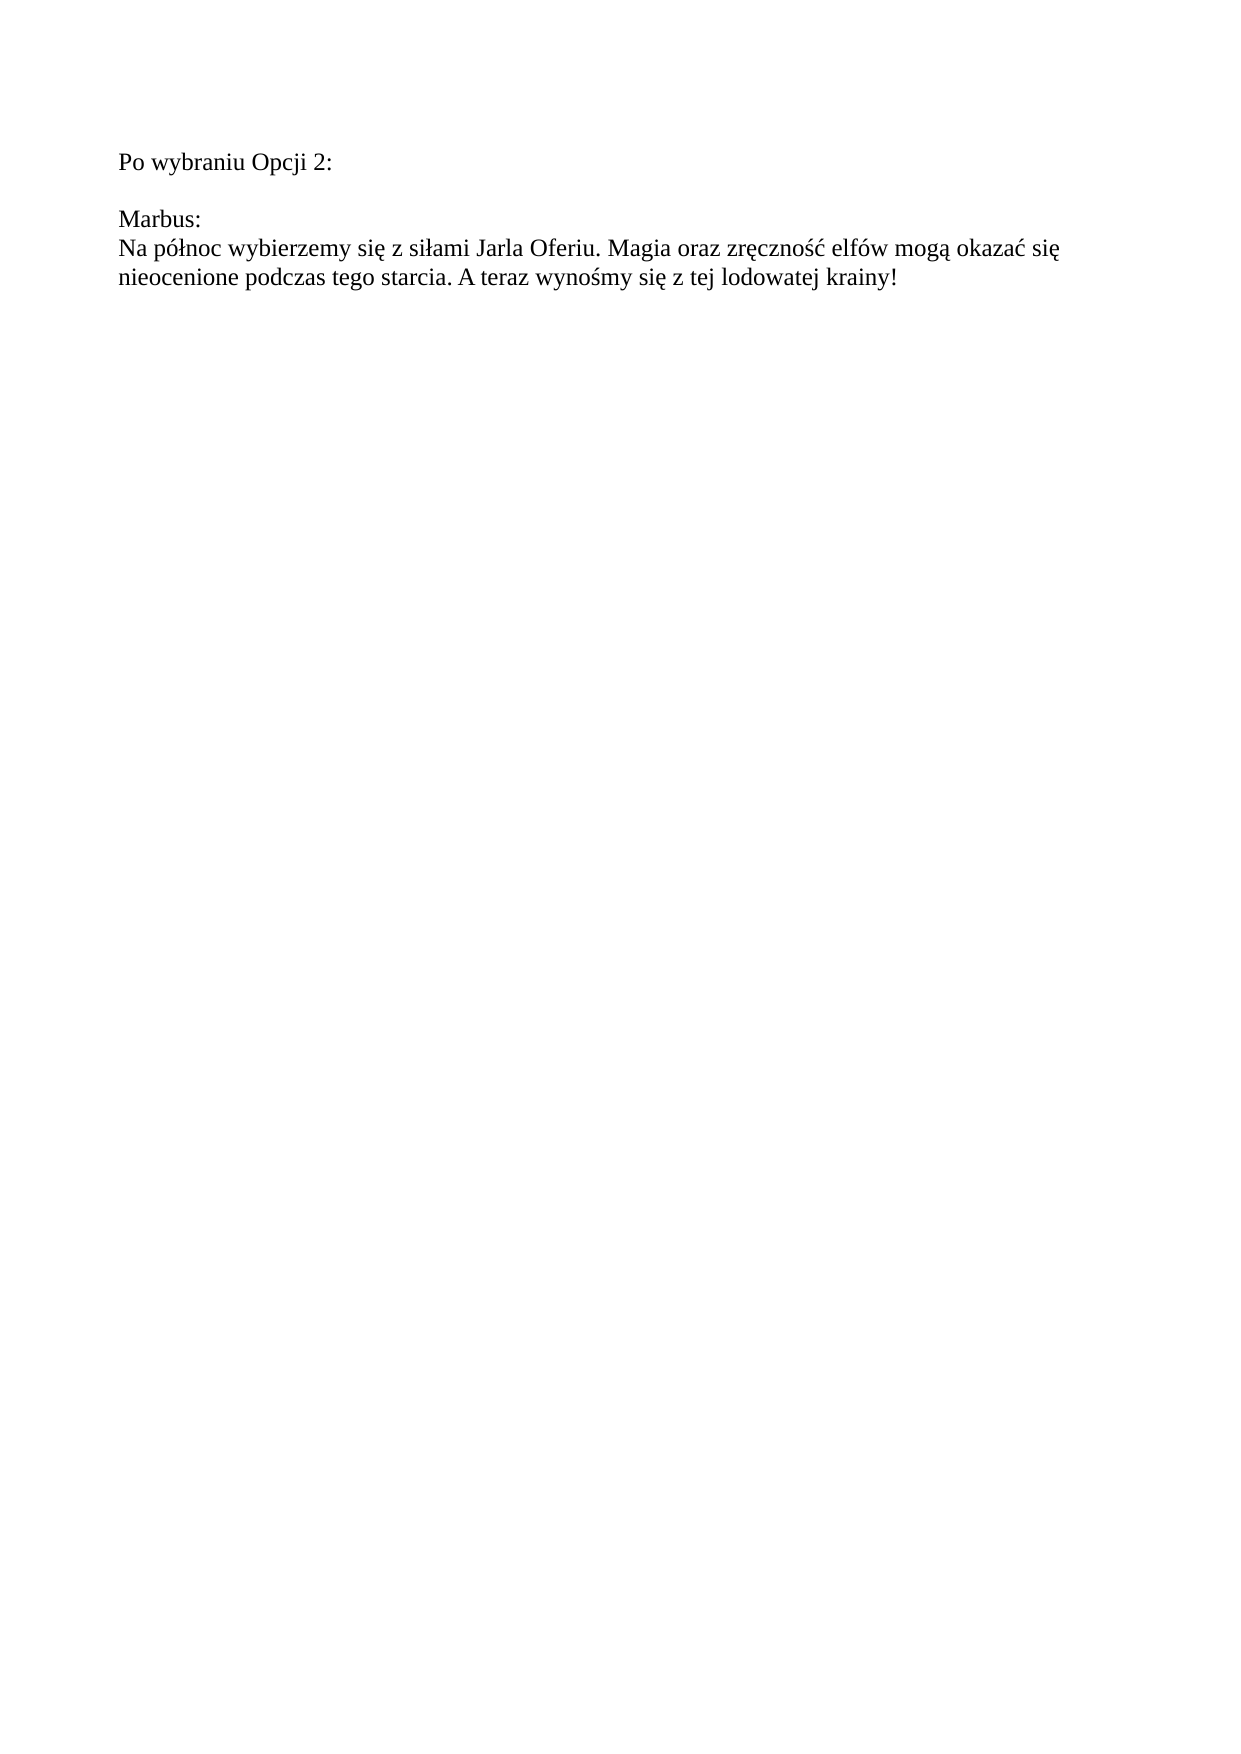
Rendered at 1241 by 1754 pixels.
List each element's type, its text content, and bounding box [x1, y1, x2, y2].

text Na północ wybierzemy się z siłami Jarla Oferiu. Magia oraz zręczność elfów mogą okazać się nieocenione podczas tego starcia. A teraz wynośmy się z tej lodowatej krainy! [118, 233, 1122, 291]
text Marbus: [118, 204, 1122, 233]
text Po wybraniu Opcji 2: [118, 147, 1122, 176]
